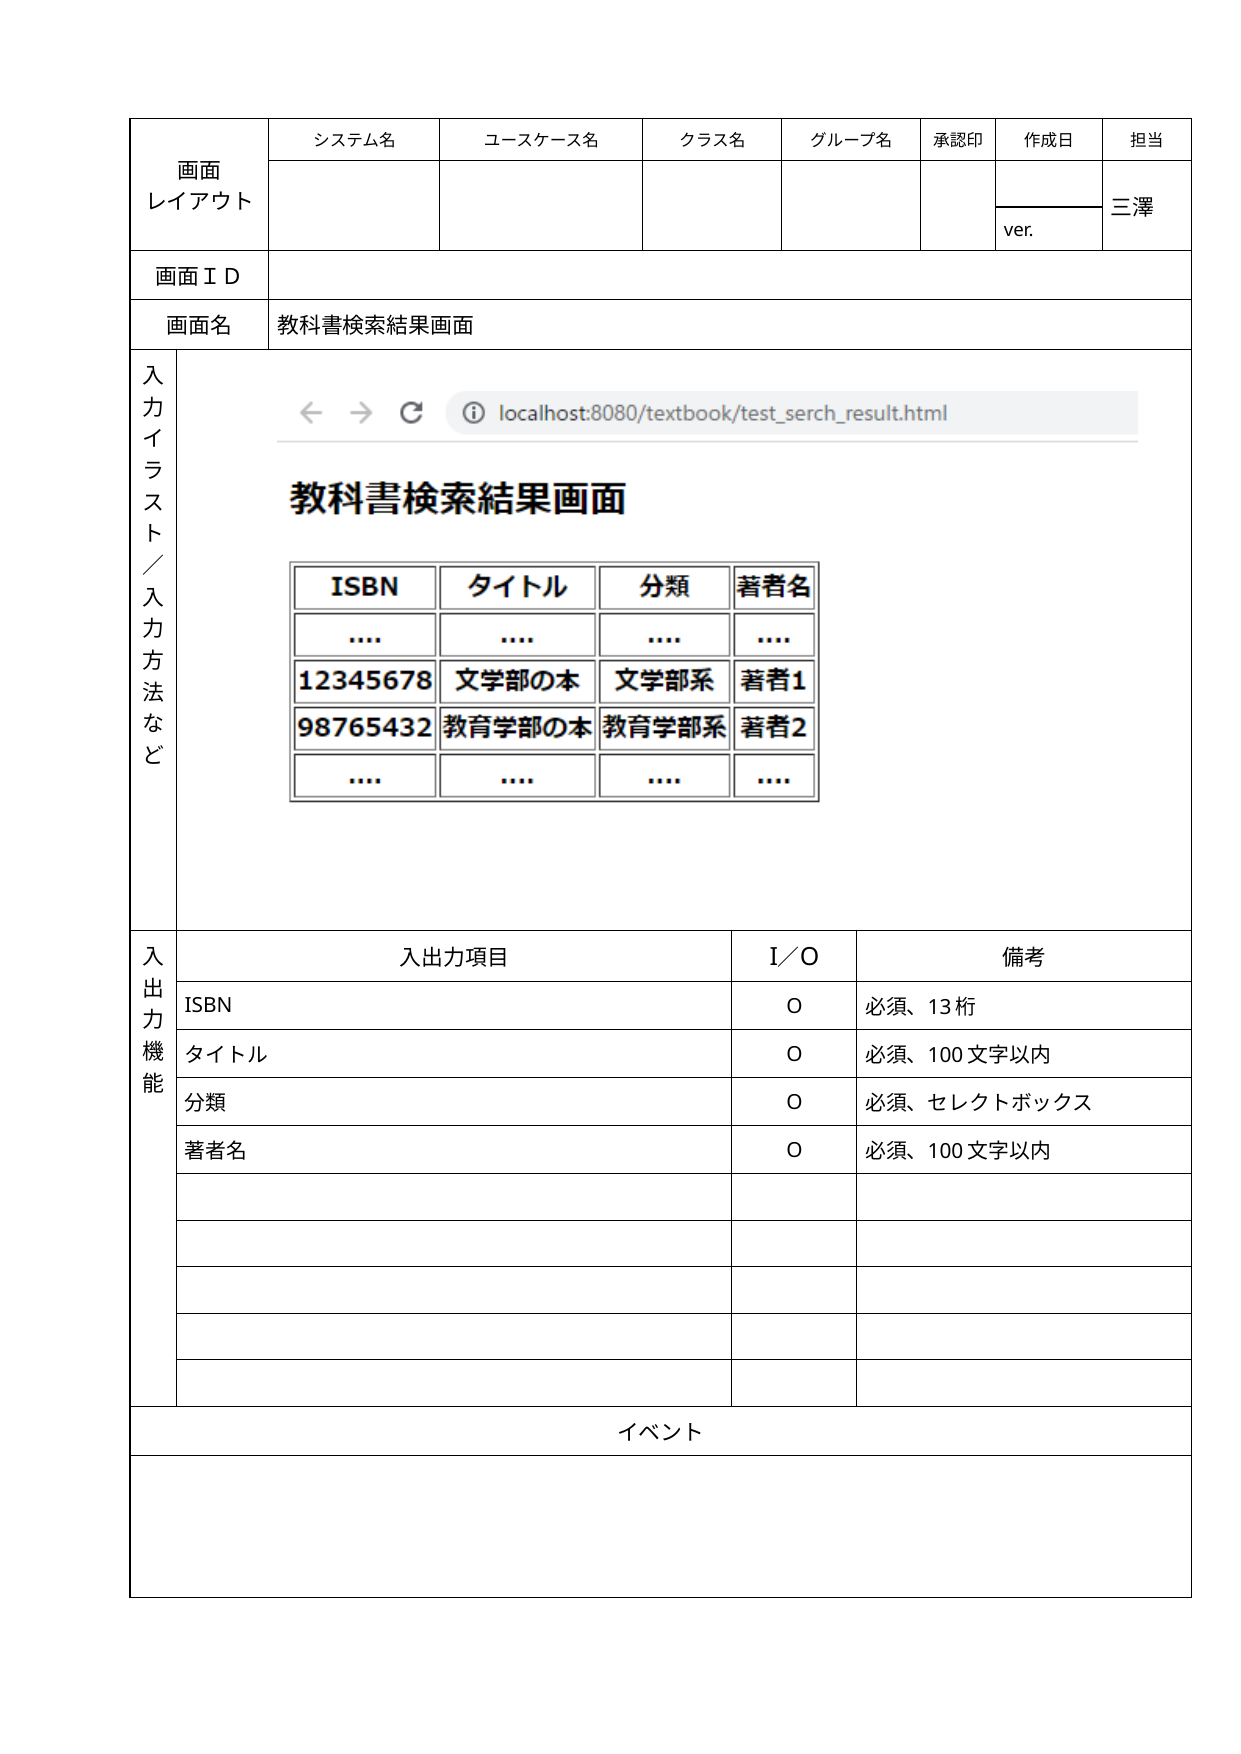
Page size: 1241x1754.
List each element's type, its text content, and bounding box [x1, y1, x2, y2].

table_cell 入出力機能 [131, 931, 176, 1406]
table_cell [269, 251, 1191, 299]
table_cell [177, 1267, 731, 1313]
table_cell O [732, 1078, 856, 1125]
table_cell 画面ＩＤ [131, 251, 268, 299]
table_header 承認印 [921, 119, 995, 160]
table_cell 画面名 [131, 300, 268, 348]
table_cell 備考 [857, 931, 1191, 981]
table_cell [921, 161, 995, 250]
table_cell イベント [131, 1407, 1191, 1455]
table_cell O [732, 1030, 856, 1077]
table_cell [857, 1314, 1191, 1359]
table_cell 必須、100文字以内 [857, 1030, 1191, 1077]
table_cell ver. [996, 208, 1102, 250]
table_cell [177, 1221, 731, 1266]
table_cell O [732, 1126, 856, 1173]
picture [277, 391, 1139, 876]
table_cell タイトル [177, 1030, 731, 1077]
table_cell [996, 161, 1102, 206]
table_cell [732, 1360, 856, 1406]
table_header システム名 [269, 119, 439, 160]
table_cell [732, 1267, 856, 1313]
table_cell [857, 1267, 1191, 1313]
table_cell [782, 161, 920, 250]
table_cell [440, 161, 642, 250]
table_cell ISBN [177, 982, 731, 1029]
table_cell [131, 1456, 1191, 1597]
table_cell I／O [732, 931, 856, 981]
table_cell O [732, 982, 856, 1029]
table_header 作成日 [996, 119, 1102, 160]
table_cell [857, 1221, 1191, 1266]
table_cell 入力イラスト／入力方法など [131, 350, 176, 929]
table_cell 必須、セレクトボックス [857, 1078, 1191, 1125]
table_header 担当 [1103, 119, 1191, 160]
table_cell 必須、13桁 [857, 982, 1191, 1029]
table_cell [177, 350, 1191, 929]
table_cell [732, 1314, 856, 1359]
table_header グループ名 [782, 119, 920, 160]
table_cell 三澤 [1103, 161, 1191, 250]
table_header クラス名 [643, 119, 781, 160]
table_cell 教科書検索結果画面 [269, 300, 1191, 348]
table_cell [732, 1221, 856, 1266]
table_cell [269, 161, 439, 250]
table_header ユースケース名 [440, 119, 642, 160]
table_cell 分類 [177, 1078, 731, 1125]
table_cell [177, 1360, 731, 1406]
table_cell 必須、100文字以内 [857, 1126, 1191, 1173]
table_cell 著者名 [177, 1126, 731, 1173]
table_cell 入出力項目 [177, 931, 731, 981]
table_cell [177, 1174, 731, 1220]
table_header 画面 レイアウト [131, 119, 268, 250]
table_cell [643, 161, 781, 250]
table_cell [857, 1174, 1191, 1220]
table_cell [177, 1314, 731, 1359]
table_cell [732, 1174, 856, 1220]
table_cell [857, 1360, 1191, 1406]
